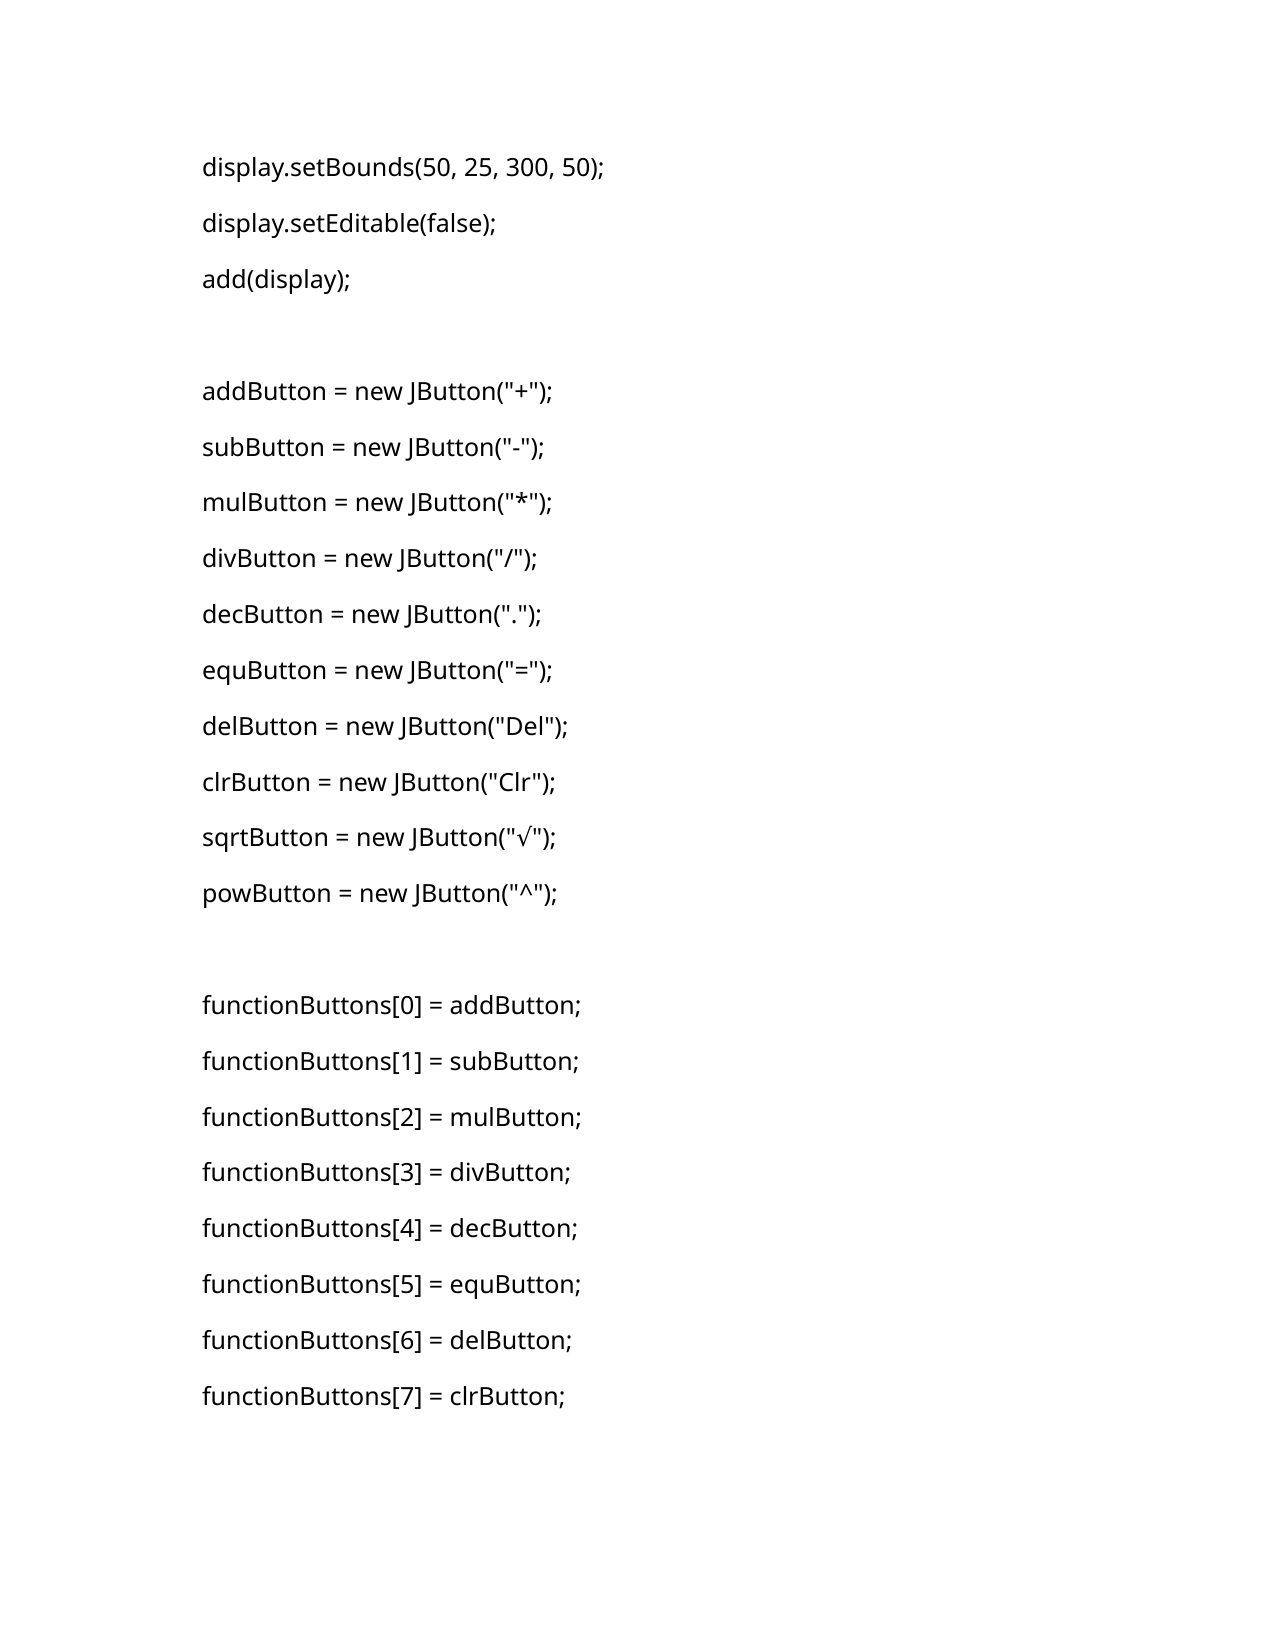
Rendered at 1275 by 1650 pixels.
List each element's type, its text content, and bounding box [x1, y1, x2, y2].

text clrButton = new JButton("Clr"); [150, 764, 1125, 798]
text decButton = new JButton("."); [150, 597, 1125, 631]
text delButton = new JButton("Del"); [150, 708, 1125, 742]
text functionButtons[4] = decButton; [150, 1211, 1125, 1245]
text functionButtons[7] = clrButton; [150, 1378, 1125, 1412]
text functionButtons[1] = subButton; [150, 1043, 1125, 1077]
text addButton = new JButton("+"); [150, 373, 1125, 407]
text functionButtons[6] = delButton; [150, 1322, 1125, 1357]
text functionButtons[2] = mulButton; [150, 1099, 1125, 1133]
text mulButton = new JButton("*"); [150, 485, 1125, 519]
text display.setBounds(50, 25, 300, 50); [150, 150, 1125, 184]
text equButton = new JButton("="); [150, 652, 1125, 687]
text functionButtons[0] = addButton; [150, 987, 1125, 1022]
text display.setEditable(false); [150, 206, 1125, 240]
text divButton = new JButton("/"); [150, 541, 1125, 575]
text powButton = new JButton("^"); [150, 876, 1125, 910]
text add(display); [150, 262, 1125, 296]
text subButton = new JButton("-"); [150, 429, 1125, 463]
text functionButtons[3] = divButton; [150, 1155, 1125, 1189]
text functionButtons[5] = equButton; [150, 1267, 1125, 1301]
text sqrtButton = new JButton("√"); [150, 820, 1125, 854]
